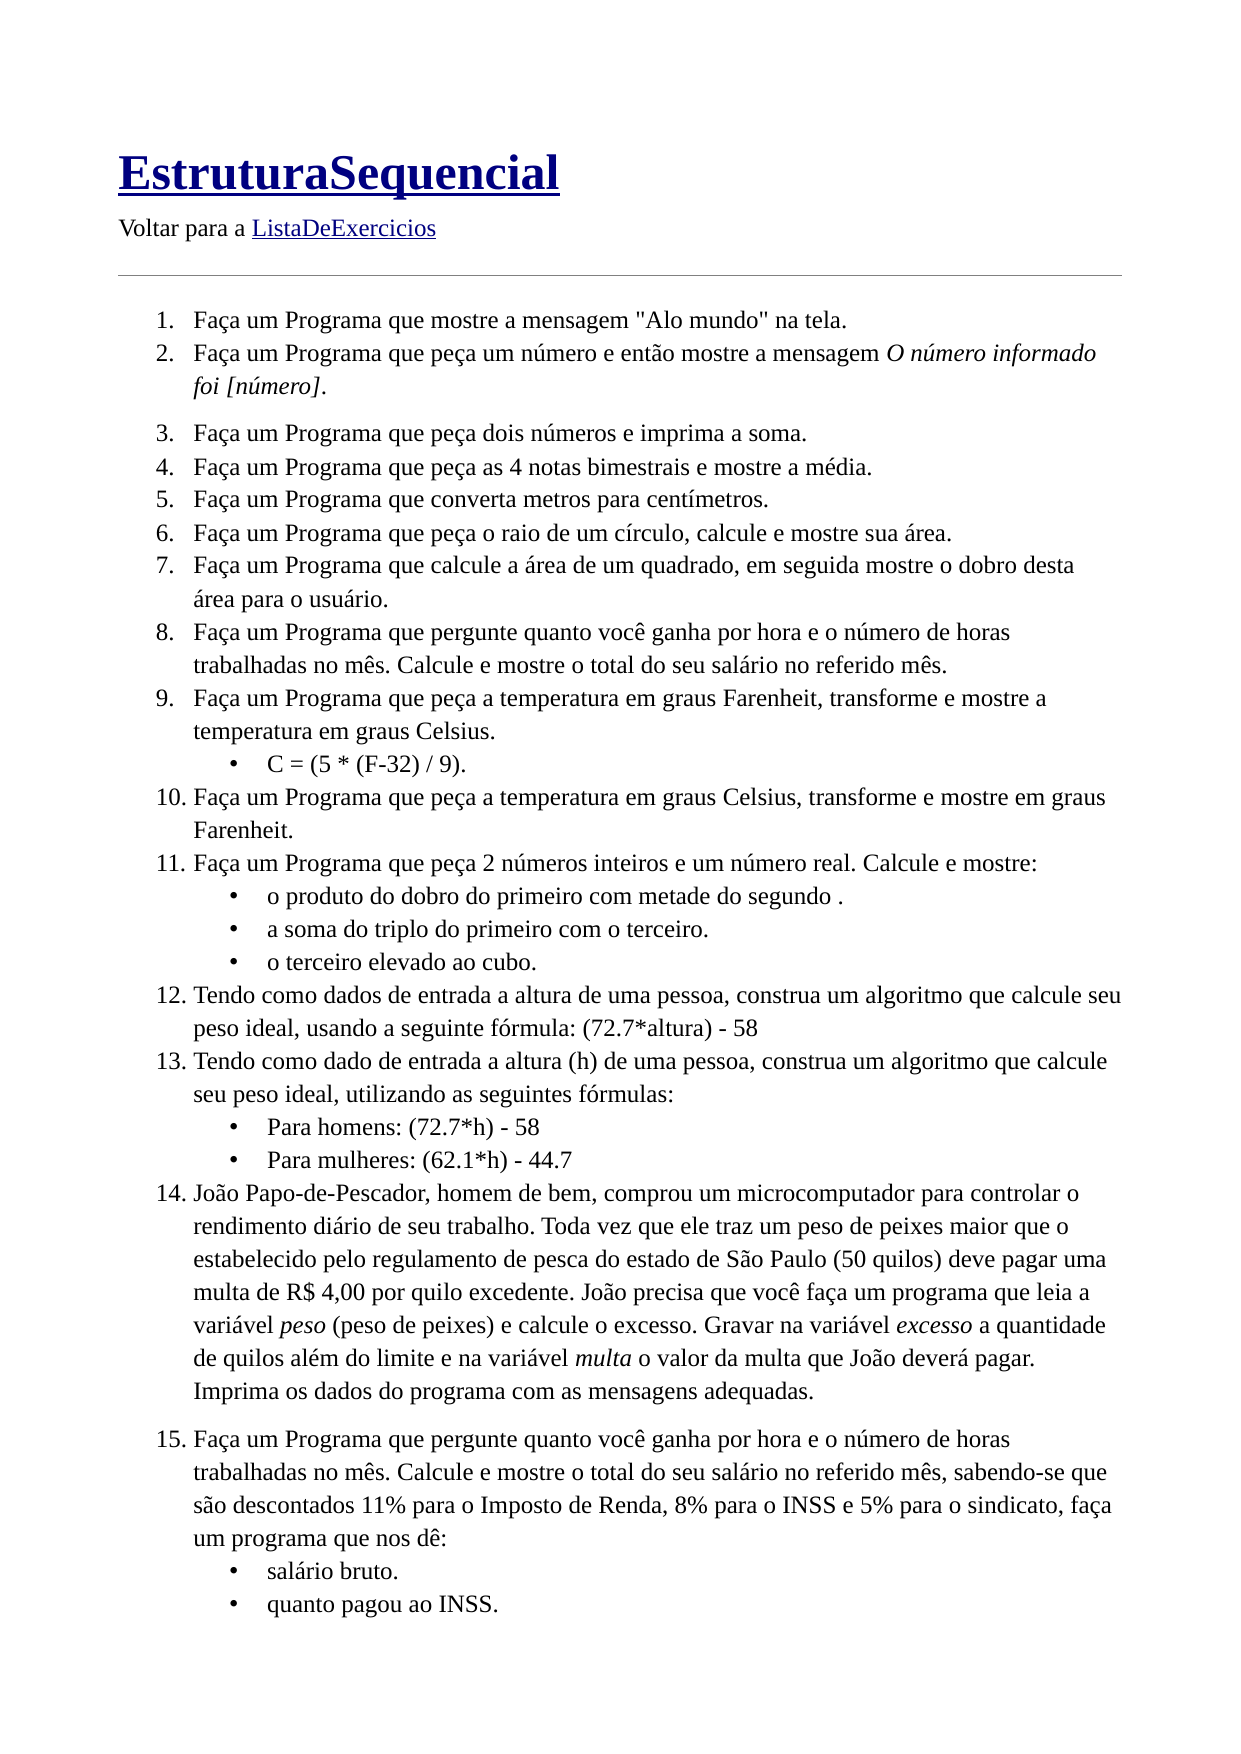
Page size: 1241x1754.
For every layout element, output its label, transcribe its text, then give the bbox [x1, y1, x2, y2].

list C = (5 * (F-32) / 9). [229, 749, 1122, 777]
list Tendo como dado de entrada a altura (h) de uma pessoa, construa um algoritmo que calcule seu peso ideal, utilizando as seguintes fórmulas: [156, 1046, 1122, 1108]
list a soma do triplo do primeiro com o terceiro. [229, 914, 1122, 943]
list Faça um Programa que peça 2 números inteiros e um número real. Calcule e mostre: [156, 848, 1122, 877]
list Faça um Programa que calcule a área de um quadrado, em seguida mostre o dobro desta área para o usuário. [156, 551, 1122, 612]
list quanto pagou ao INSS. [229, 1589, 1122, 1618]
list Faça um Programa que mostre a mensagem "Alo mundo" na tela. [156, 305, 1122, 334]
list Faça um Programa que peça as 4 notas bimestrais e mostre a média. [156, 452, 1122, 480]
list salário bruto. [229, 1556, 1122, 1584]
list Faça um Programa que peça o raio de um círculo, calcule e mostre sua área. [156, 518, 1122, 546]
list o terceiro elevado ao cubo. [229, 947, 1122, 976]
list Para mulheres: (62.1*h) - 44.7 [229, 1145, 1122, 1174]
list Faça um Programa que converta metros para centímetros. [156, 484, 1122, 513]
list João Papo-de-Pescador, homem de bem, comprou um microcomputador para controlar o rendimento diário de seu trabalho. Toda vez que ele traz um peso de peixes maior que o estabelecido pelo regulamento de pesca do estado de São Paulo (50 quilos) deve pagar uma multa de R$ 4,00 por quilo excedente. João precisa que você faça um programa que leia a variável peso (peso de peixes) e calcule o excesso. Gravar na variável excesso a quantidade de quilos além do limite e na variável multa o valor da multa que João deverá pagar. Imprima os dados do programa com as mensagens adequadas. [156, 1178, 1122, 1405]
list Faça um Programa que peça a temperatura em graus Farenheit, transforme e mostre a temperatura em graus Celsius. [156, 683, 1122, 744]
subtitle EstruturaSequencial [118, 143, 1122, 201]
list Faça um Programa que peça dois números e imprima a soma. [156, 418, 1122, 447]
list o produto do dobro do primeiro com metade do segundo . [229, 881, 1122, 909]
list Tendo como dados de entrada a altura de uma pessoa, construa um algoritmo que calcule seu peso ideal, usando a seguinte fórmula: (72.7*altura) - 58 [156, 980, 1122, 1042]
list Faça um Programa que peça a temperatura em graus Celsius, transforme e mostre em graus Farenheit. [156, 782, 1122, 843]
list Faça um Programa que peça um número e então mostre a mensagem O número informado foi [número]. [156, 338, 1122, 400]
list Faça um Programa que pergunte quanto você ganha por hora e o número de horas trabalhadas no mês. Calcule e mostre o total do seu salário no referido mês. [156, 617, 1122, 678]
list Para homens: (72.7*h) - 58 [229, 1112, 1122, 1141]
list Faça um Programa que pergunte quanto você ganha por hora e o número de horas trabalhadas no mês. Calcule e mostre o total do seu salário no referido mês, sabendo-se que são descontados 11% para o Imposto de Renda, 8% para o INSS e 5% para o sindicato, faça um programa que nos dê: [156, 1424, 1122, 1552]
text Voltar para a ListaDeExercicios [118, 213, 1122, 242]
